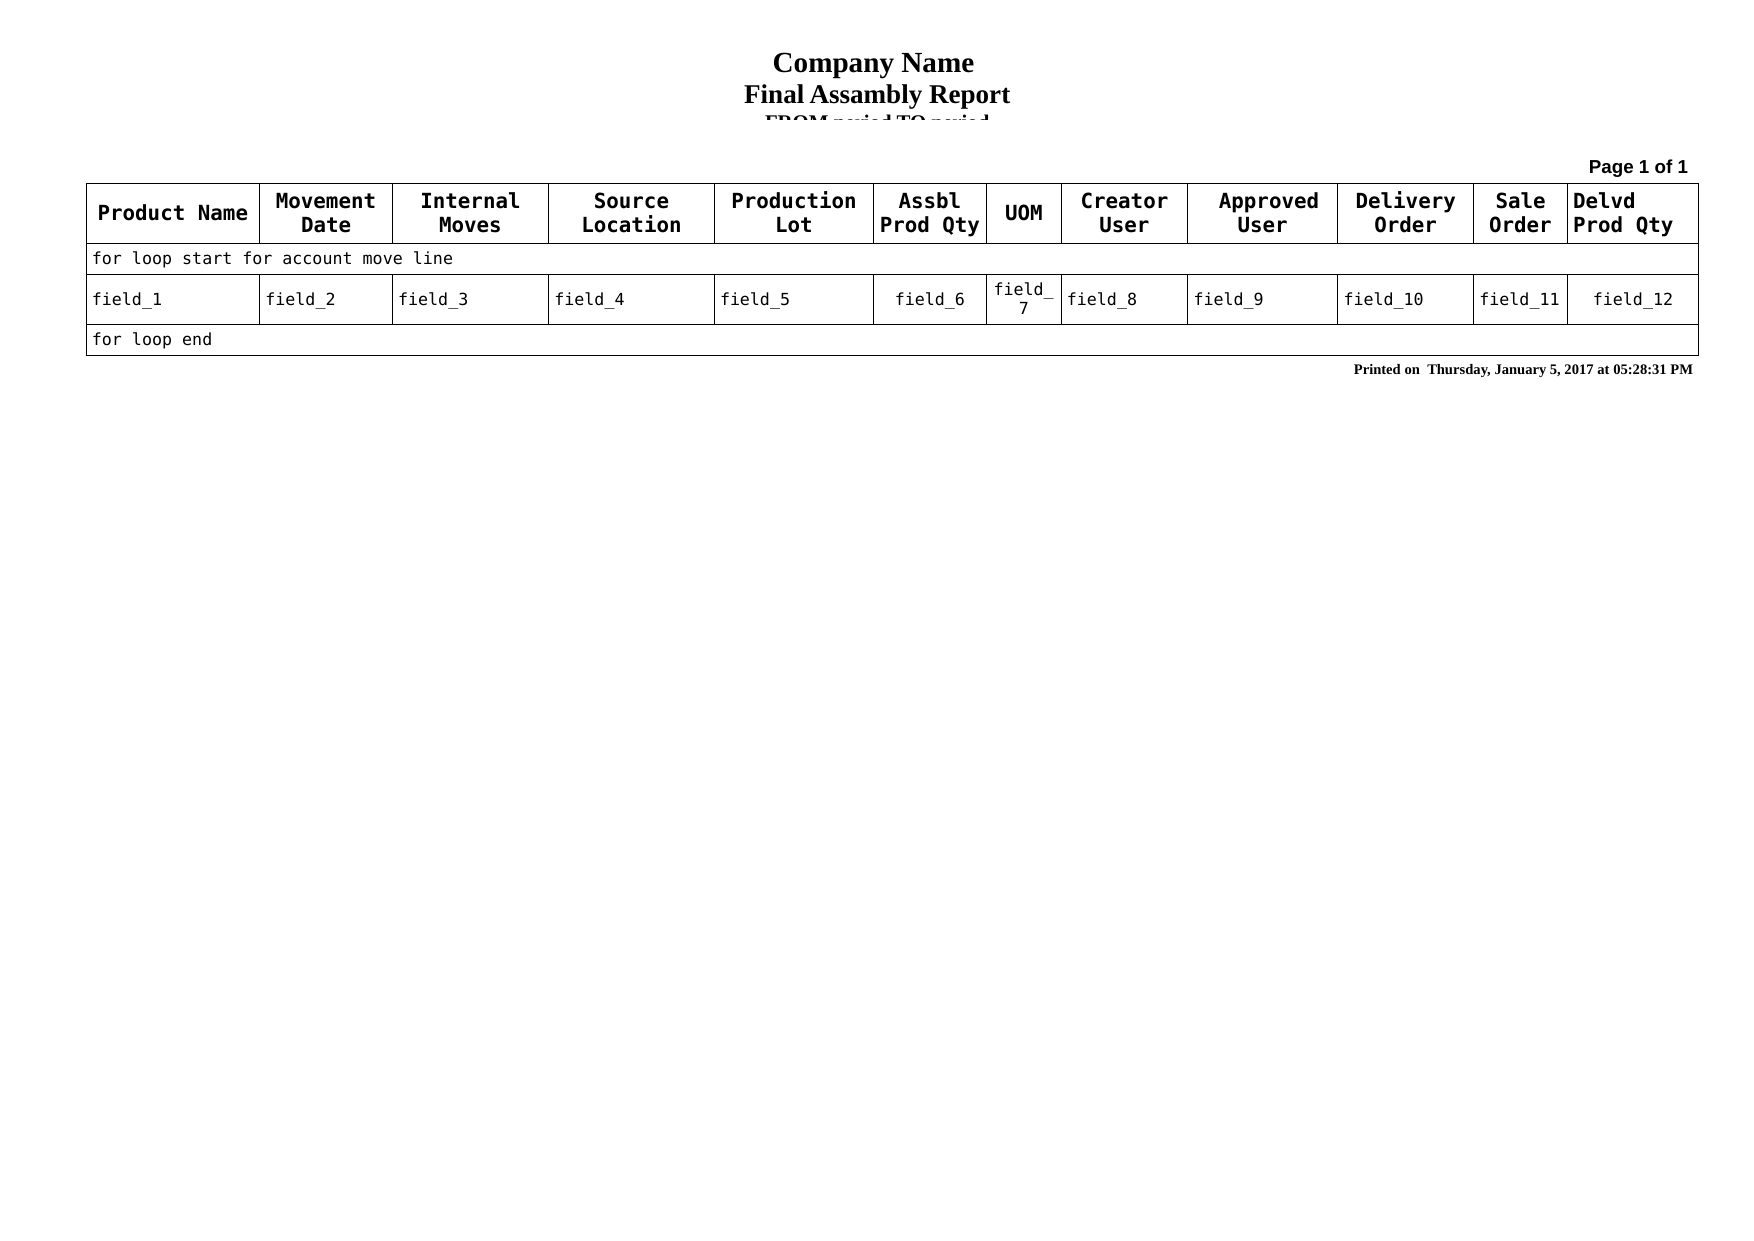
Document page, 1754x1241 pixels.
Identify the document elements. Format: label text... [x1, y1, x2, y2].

table_cell Printed on Thursday, January 5, 2017 at 05:28:11 PM [86, 356, 1698, 384]
table_cell for loop end [87, 325, 1698, 355]
table_cell field_2 [260, 275, 392, 324]
table_cell Sale Order [1474, 184, 1567, 243]
table_cell Assbl Prod Qty [874, 184, 986, 243]
table_cell Creator User [1062, 184, 1187, 243]
table_cell field_10 [1338, 275, 1473, 324]
table_cell field_8 [1062, 275, 1187, 324]
table_cell field_4 [549, 275, 714, 324]
table_cell field_1 [87, 275, 259, 324]
table_cell field_3 [393, 275, 548, 324]
table_cell field_5 [715, 275, 873, 324]
table_header Page 1 of 1 [86, 150, 1698, 183]
table_cell Production Lot [715, 184, 873, 243]
table_cell field_11 [1474, 275, 1567, 324]
table_cell Delivery Order [1338, 184, 1473, 243]
table_cell field_6 [874, 275, 986, 324]
table_cell field_12 [1568, 275, 1698, 324]
table_cell Delvd Prod Qty [1568, 184, 1698, 243]
table_cell Product Name [87, 184, 259, 243]
table_cell Movement Date [260, 184, 392, 243]
table_cell Approved User [1188, 184, 1337, 243]
table_cell field_9 [1188, 275, 1337, 324]
table_cell UOM [987, 184, 1061, 243]
table_cell for loop start for account move line [87, 244, 1698, 274]
table_cell field_7 [987, 275, 1061, 324]
table_cell Source Location [549, 184, 714, 243]
table_cell Internal Moves [393, 184, 548, 243]
